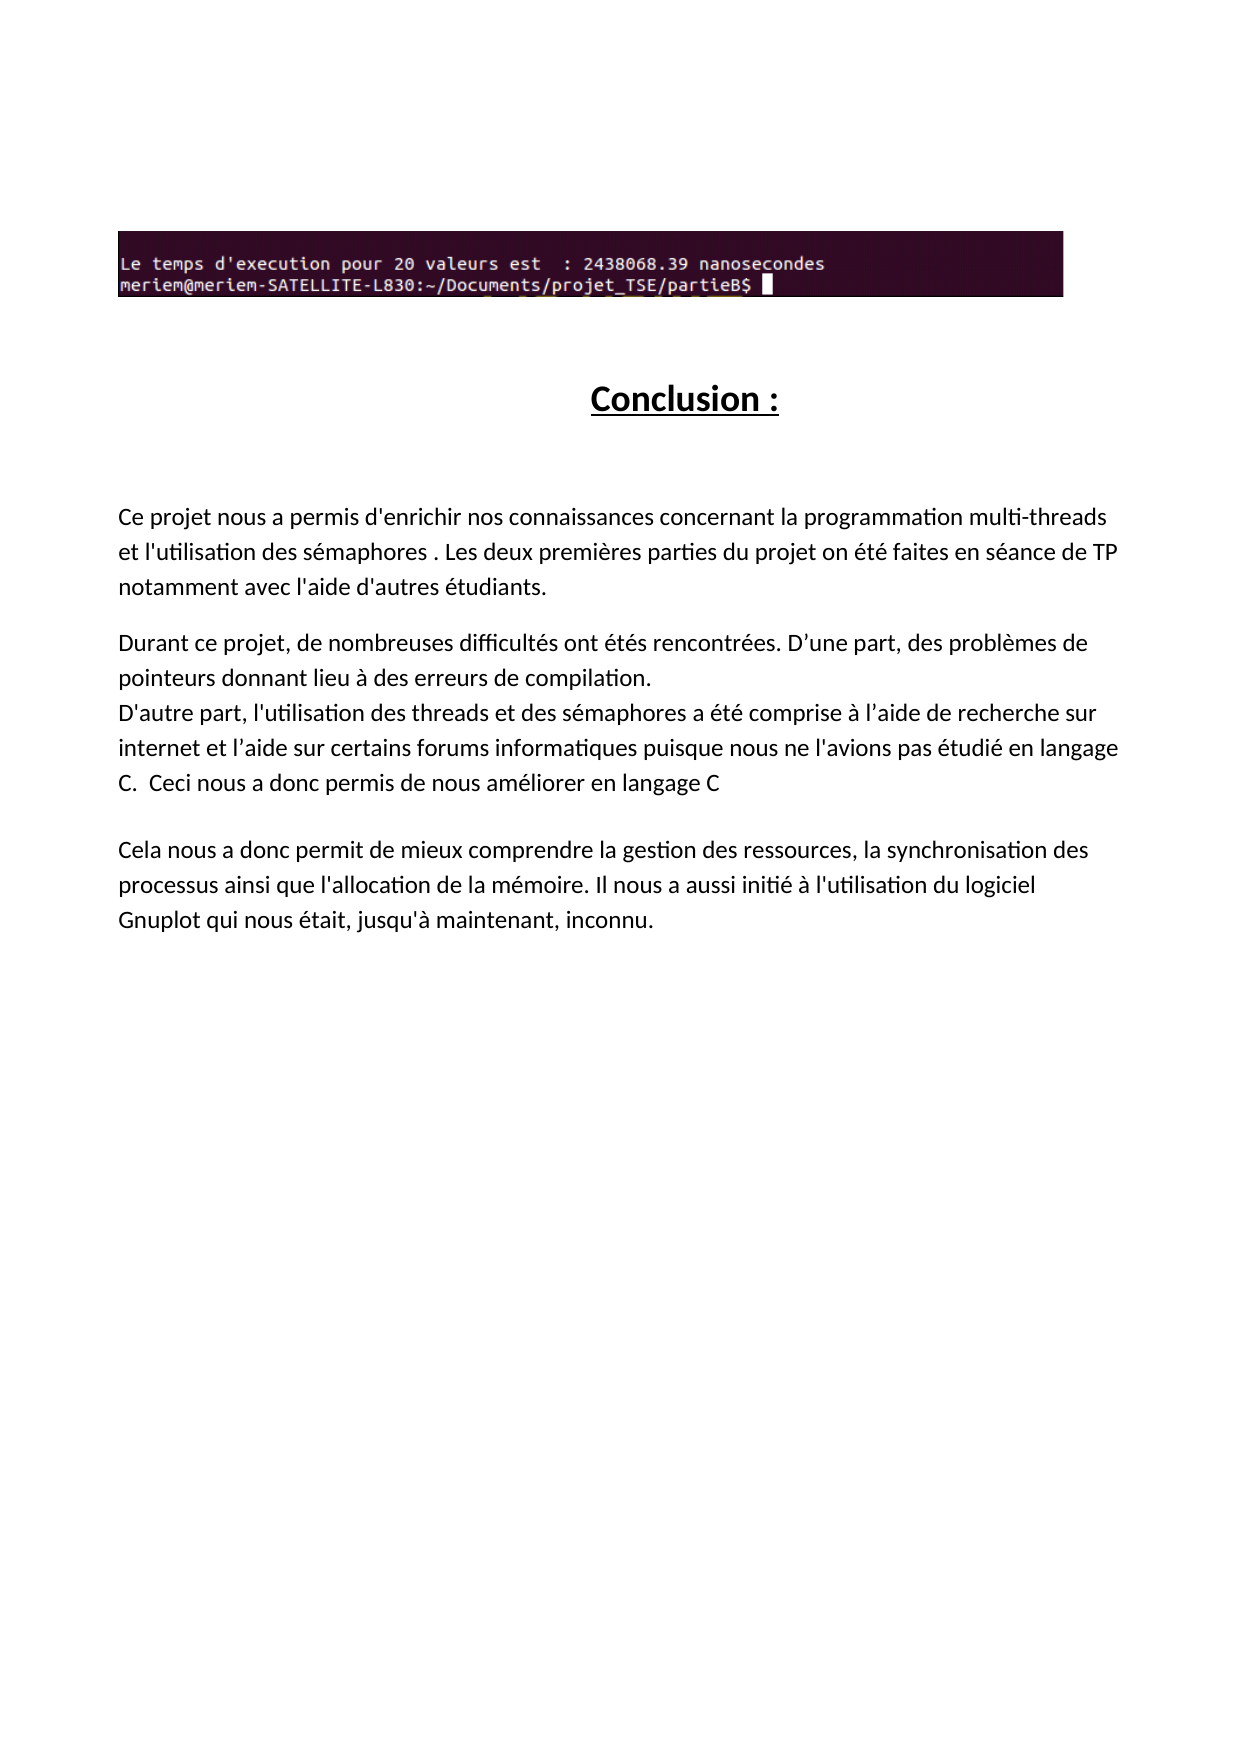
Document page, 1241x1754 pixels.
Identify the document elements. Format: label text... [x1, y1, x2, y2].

text Durant ce projet, de nombreuses difficultés ont étés rencontrées. D’une part, des problèmes de pointeurs donnant lieu à des erreurs de compilation. [118, 627, 1122, 693]
text Cela nous a donc permit de mieux comprendre la gestion des ressources, la synchronisation des processus ainsi que l'allocation de la mémoire. Il nous a aussi initié à l'utilisation du logiciel Gnuplot qui nous était, jusqu'à maintenant, inconnu. [118, 834, 1122, 935]
text Ce projet nous a permis d'enrichir nos connaissances concernant la programmation multi-threads et l'utilisation des sémaphores . Les deux premières parties du projet on été faites en séance de TP notamment avec l'aide d'autres étudiants. [118, 501, 1122, 602]
text D'autre part, l'utilisation des threads et des sémaphores a été comprise à l’aide de recherche sur internet et l’aide sur certains forums informatiques puisque nous ne l'avions pas étudié en langage C. Ceci nous a donc permis de nous améliorer en langage C [118, 697, 1122, 798]
text Conclusion : [118, 375, 1122, 421]
